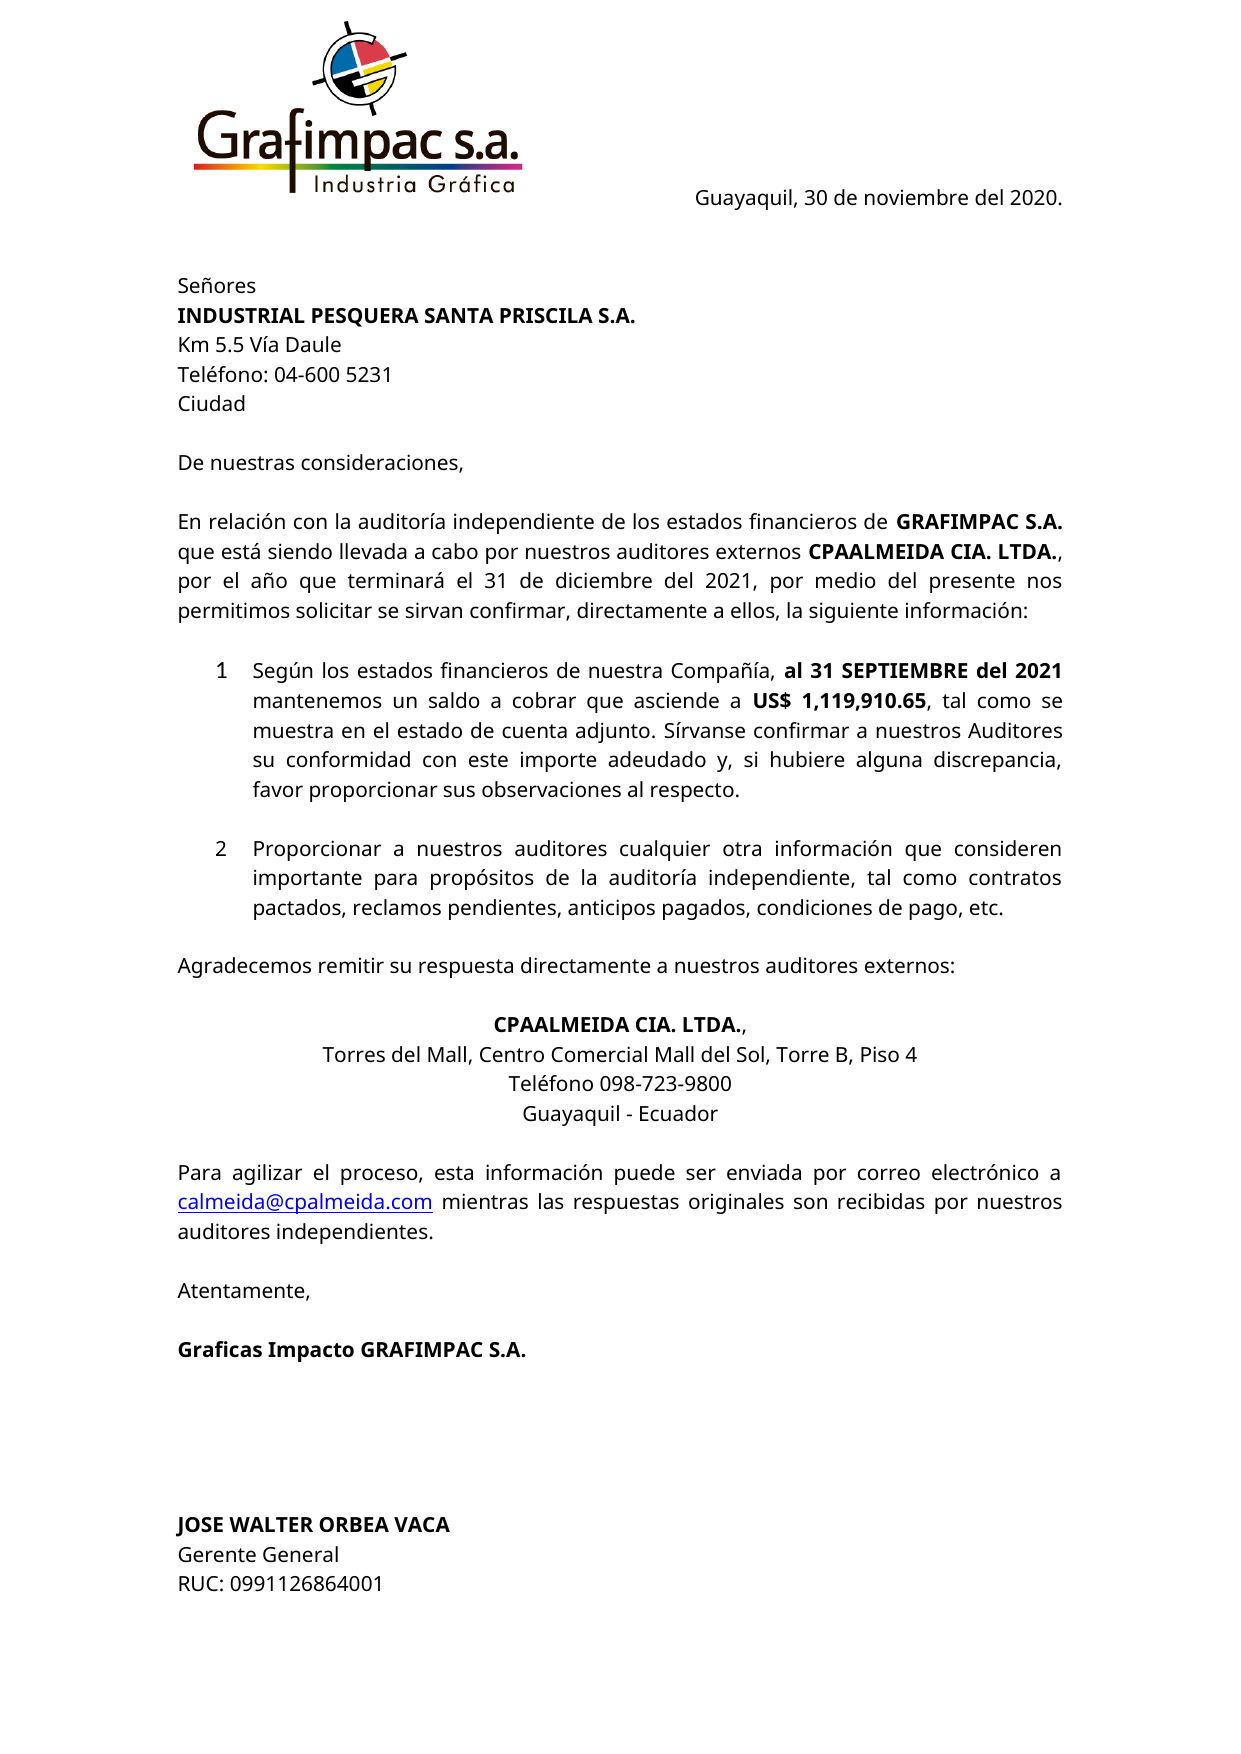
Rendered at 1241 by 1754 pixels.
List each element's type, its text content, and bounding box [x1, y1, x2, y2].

text Guayaquil, 30 de noviembre del 2020. [536, 183, 1063, 211]
text Gerente General [177, 1540, 1063, 1568]
text Ciudad [177, 389, 1063, 418]
text Teléfono 098-723-9800 [177, 1069, 1063, 1098]
text De nuestras consideraciones, [177, 448, 1063, 477]
text INDUSTRIAL PESQUERA SANTA PRISCILA S.A. [177, 301, 1063, 329]
text Guayaquil - Ecuador [177, 1099, 1063, 1127]
text Torres del Mall, Centro Comercial Mall del Sol, Torre B, Piso 4 [177, 1040, 1063, 1068]
text Km 5.5 Vía Daule [177, 330, 1063, 359]
text Señores [177, 271, 1063, 300]
text Graficas Impacto GRAFIMPAC S.A. [177, 1335, 1063, 1363]
text En relación con la auditoría independiente de los estados financieros de GRAFIMPAC S.A. que está siendo llevada a cabo por nuestros auditores externos CPAALMEIDA CIA. LTDA., por el año que terminará el 31 de diciembre del 2021, por medio del presente nos permitimos solicitar se sirvan confirmar, directamente a ellos, la siguiente información: [177, 507, 1063, 624]
text Teléfono: 04-600 5231 [177, 360, 1063, 388]
text Atentamente, [177, 1276, 1063, 1304]
text RUC: 0991126864001 [177, 1569, 1063, 1597]
text Agradecemos remitir su respuesta directamente a nuestros auditores externos: [177, 952, 1063, 980]
text JOSE WALTER ORBEA VACA [177, 1510, 1063, 1539]
list Proporcionar a nuestros auditores cualquier otra información que consideren importante para propósitos de la auditoría independiente, tal como contratos pactados, reclamos pendientes, anticipos pagados, condiciones de pago, etc. [215, 834, 1063, 921]
text CPAALMEIDA CIA. LTDA., [177, 1011, 1063, 1039]
text Para agilizar el proceso, esta información puede ser enviada por correo electrónico a calmeida@cpalmeida.com mientras las respuestas originales son recibidas por nuestros auditores independientes. [177, 1158, 1063, 1245]
list Según los estados financieros de nuestra Compañía, al 31 SEPTIEMBRE del 2021 mantenemos un saldo a cobrar que asciende a US$ 1,119,910.65, tal como se muestra en el estado de cuenta adjunto. Sírvanse confirmar a nuestros Auditores su conformidad con este importe adeudado y, si hubiere alguna discrepancia, favor proporcionar sus observaciones al respecto. [215, 655, 1063, 803]
